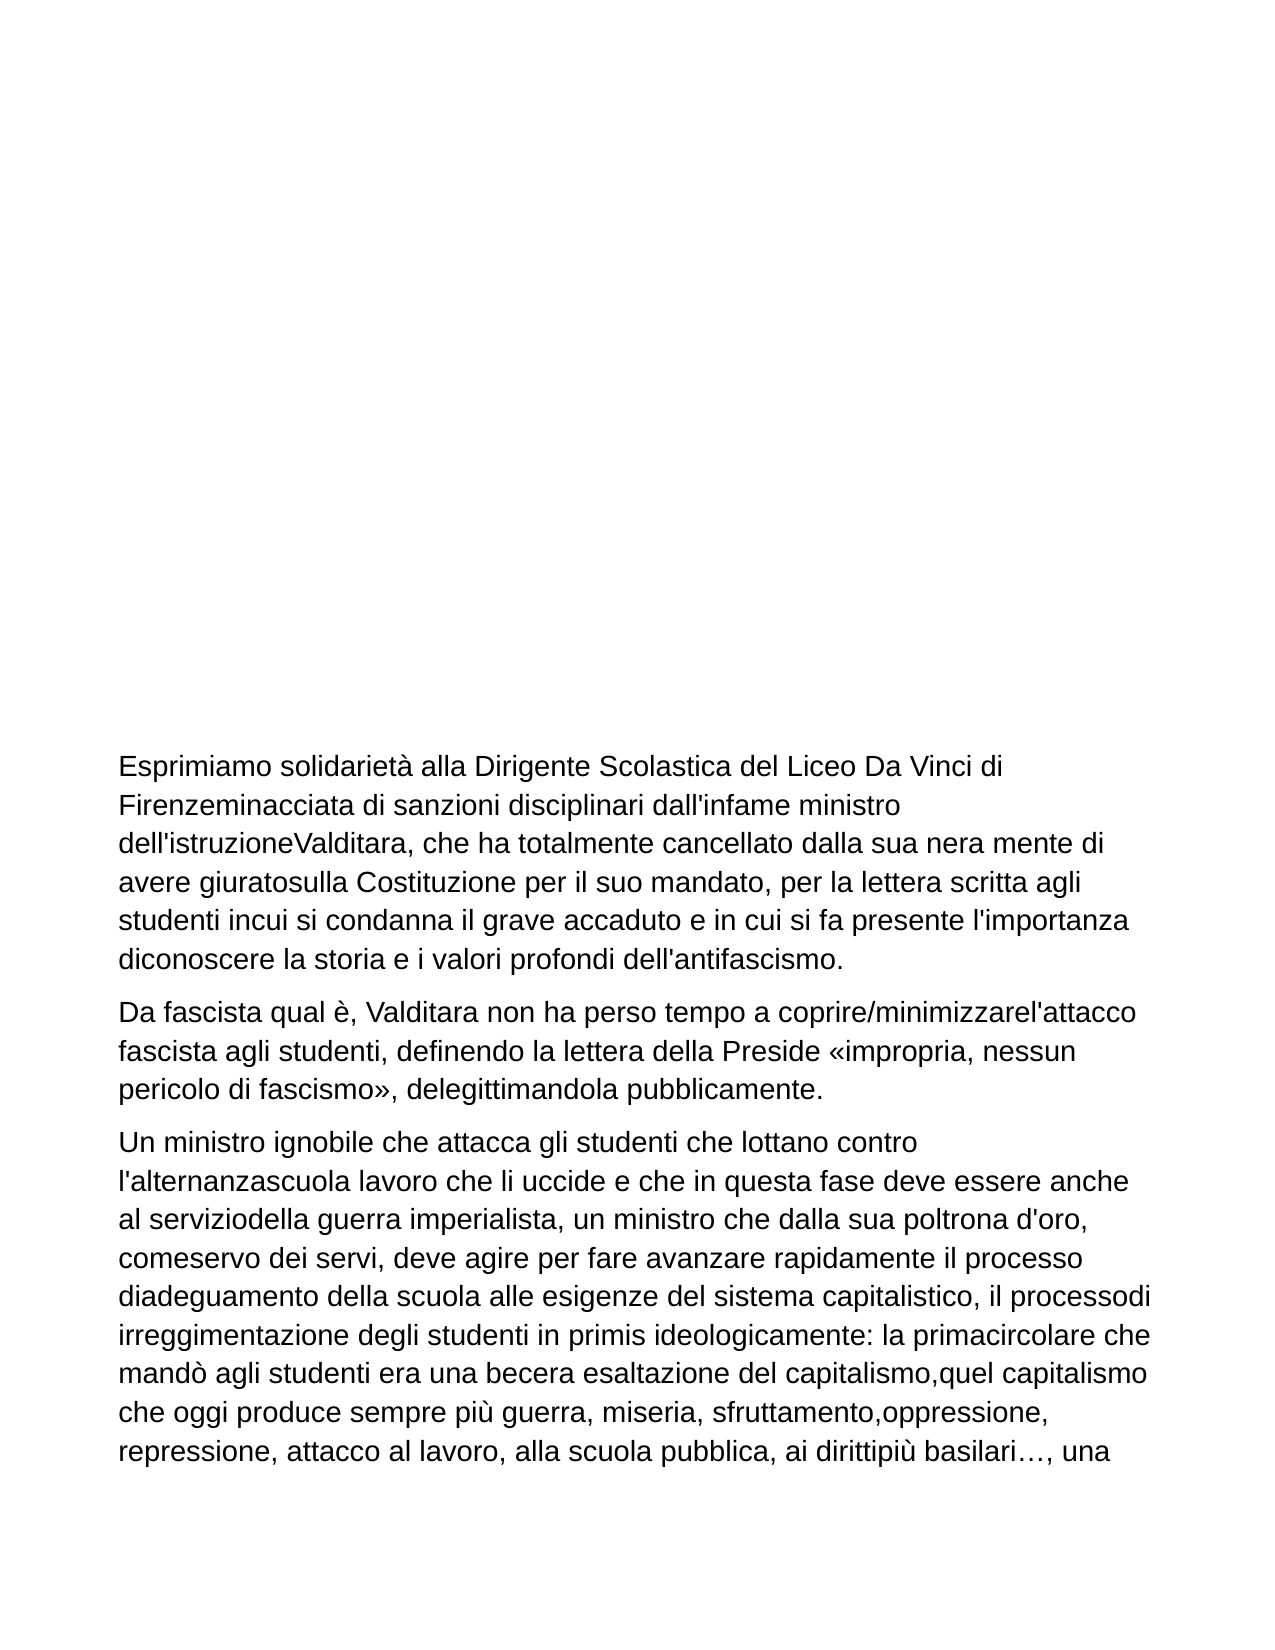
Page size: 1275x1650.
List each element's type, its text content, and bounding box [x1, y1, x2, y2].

text Esprimiamo solidarietà alla Dirigente Scolastica del Liceo Da Vinci di Firenzeminacciata di sanzioni disciplinari dall'infame ministro dell'istruzioneValditara, che ha totalmente cancellato dalla sua nera mente di avere giuratosulla Costituzione per il suo mandato, per la lettera scritta agli studenti incui si condanna il grave accaduto e in cui si fa presente l'importanza diconoscere la storia e i valori profondi dell'antifascismo. [118, 749, 1157, 976]
text Da fascista qual è, Valditara non ha perso tempo a coprire/minimizzarel'attacco fascista agli studenti, definendo la lettera della Preside «impropria, nessun pericolo di fascismo», delegittimandola pubblicamente. [118, 995, 1157, 1106]
text Un ministro ignobile che attacca gli studenti che lottano contro l'alternanzascuola lavoro che li uccide e che in questa fase deve essere anche al serviziodella guerra imperialista, un ministro che dalla sua poltrona d'oro, comeservo dei servi, deve agire per fare avanzare rapidamente il processo diadeguamento della scuola alle esigenze del sistema capitalistico, il processodi irreggimentazione degli studenti in primis ideologicamente: la primacircolare che mandò agli studenti era una becera esaltazione del capitalismo,quel capitalismo che oggi produce sempre più guerra, miseria, sfruttamento,oppressione, repressione, attacco al lavoro, alla scuola pubblica, ai dirittipiù basilari…, una [118, 1125, 1157, 1467]
